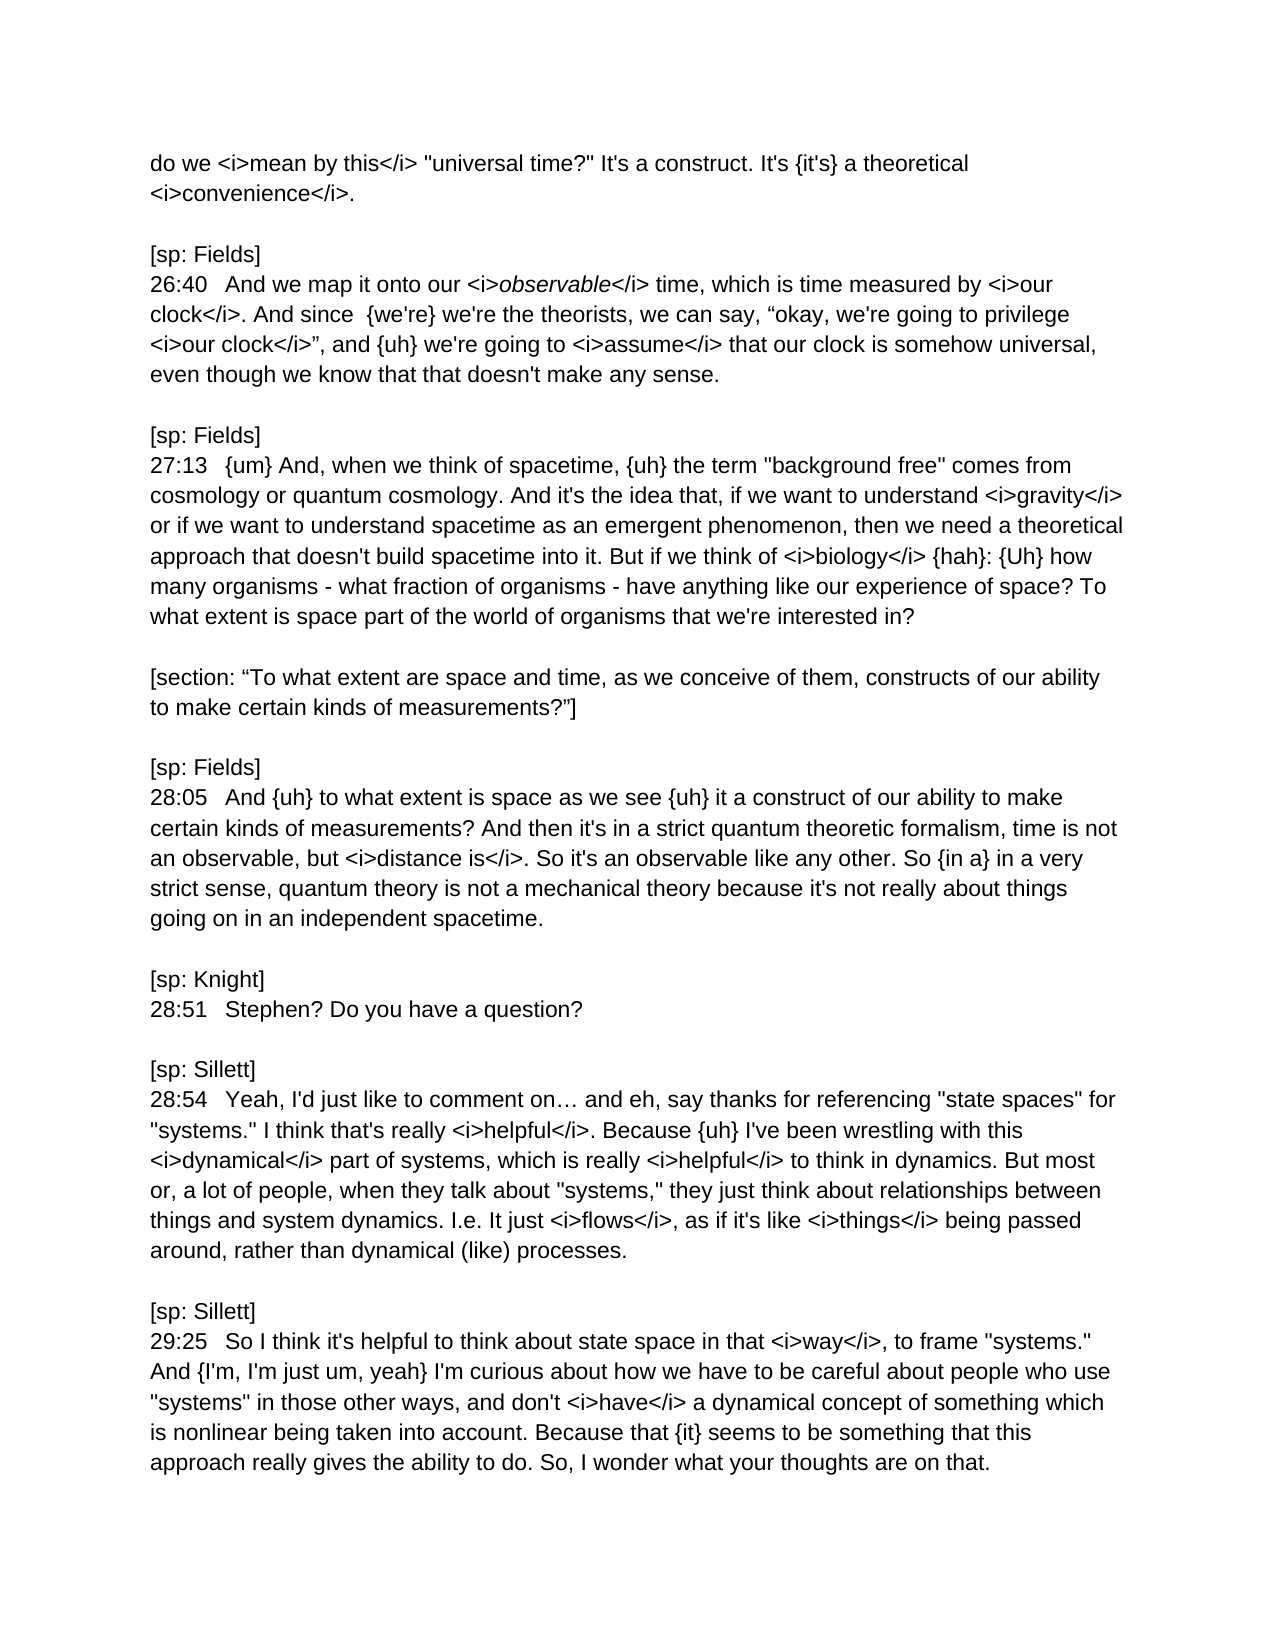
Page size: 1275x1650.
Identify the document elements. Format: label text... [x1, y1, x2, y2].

text 29:25 So I think it's helpful to think about state space in that <i>way</i>, to frame "systems." And {I'm, I'm just um, yeah} I'm curious about how we have to be careful about people who use "systems" in those other ways, and don't <i>have</i> a dynamical concept of something which is nonlinear being taken into account. Because that {it} seems to be something that this approach really gives the ability to do. So, I wonder what your thoughts are on that. [150, 1328, 1125, 1475]
text [sp: Fields] [150, 754, 1125, 781]
text 26:40 And we map it onto our <i>observable</i> time, which is time measured by <i>our clock</i>. And since {we're} we're the theorists, we can say, “okay, we're going to privilege <i>our clock</i>”, and {uh} we're going to <i>assume</i> that our clock is somehow universal, even though we know that that doesn't make any sense. [150, 271, 1125, 388]
text 28:05 And {uh} to what extent is space as we see {uh} it a construct of our ability to make certain kinds of measurements? And then it's in a strict quantum theoretic formalism, time is not an observable, but <i>distance is</i>. So it's an observable like any other. So {in a} in a very strict sense, quantum theory is not a mechanical theory because it's not really about things going on in an independent spacetime. [150, 784, 1125, 932]
text do we <i>mean by this</i> "universal time?" It's a construct. It's {it's} a theoretical <i>convenience</i>. [150, 150, 1125, 207]
text [sp: Fields] [150, 422, 1125, 448]
text 27:13 {um} And, when we think of spacetime, {uh} the term "background free" comes from cosmology or quantum cosmology. And it's the idea that, if we want to understand <i>gravity</i> or if we want to understand spacetime as an emergent phenomenon, then we need a theoretical approach that doesn't build spacetime into it. But if we think of <i>biology</i> {hah}: {Uh} how many organisms - what fraction of organisms - have anything like our experience of space? To what extent is space part of the world of organisms that we're interested in? [150, 452, 1125, 629]
text [sp: Sillett] [150, 1056, 1125, 1083]
text [section: “To what extent are space and time, as we conceive of them, constructs of our ability to make certain kinds of measurements?”] [150, 663, 1125, 720]
text 28:54 Yeah, I'd just like to comment on… and eh, say thanks for referencing "state spaces" for "systems." I think that's really <i>helpful</i>. Because {uh} I've been wrestling with this <i>dynamical</i> part of systems, which is really <i>helpful</i> to think in dynamics. But most or, a lot of people, when they talk about "systems," they just think about relationships between things and system dynamics. I.e. It just <i>flows</i>, as if it's like <i>things</i> being passed around, rather than dynamical (like) processes. [150, 1086, 1125, 1264]
text [sp: Knight] [150, 966, 1125, 992]
text 28:51 Stephen? Do you have a question? [150, 996, 1125, 1022]
text [sp: Sillett] [150, 1298, 1125, 1324]
text [sp: Fields] [150, 241, 1125, 267]
